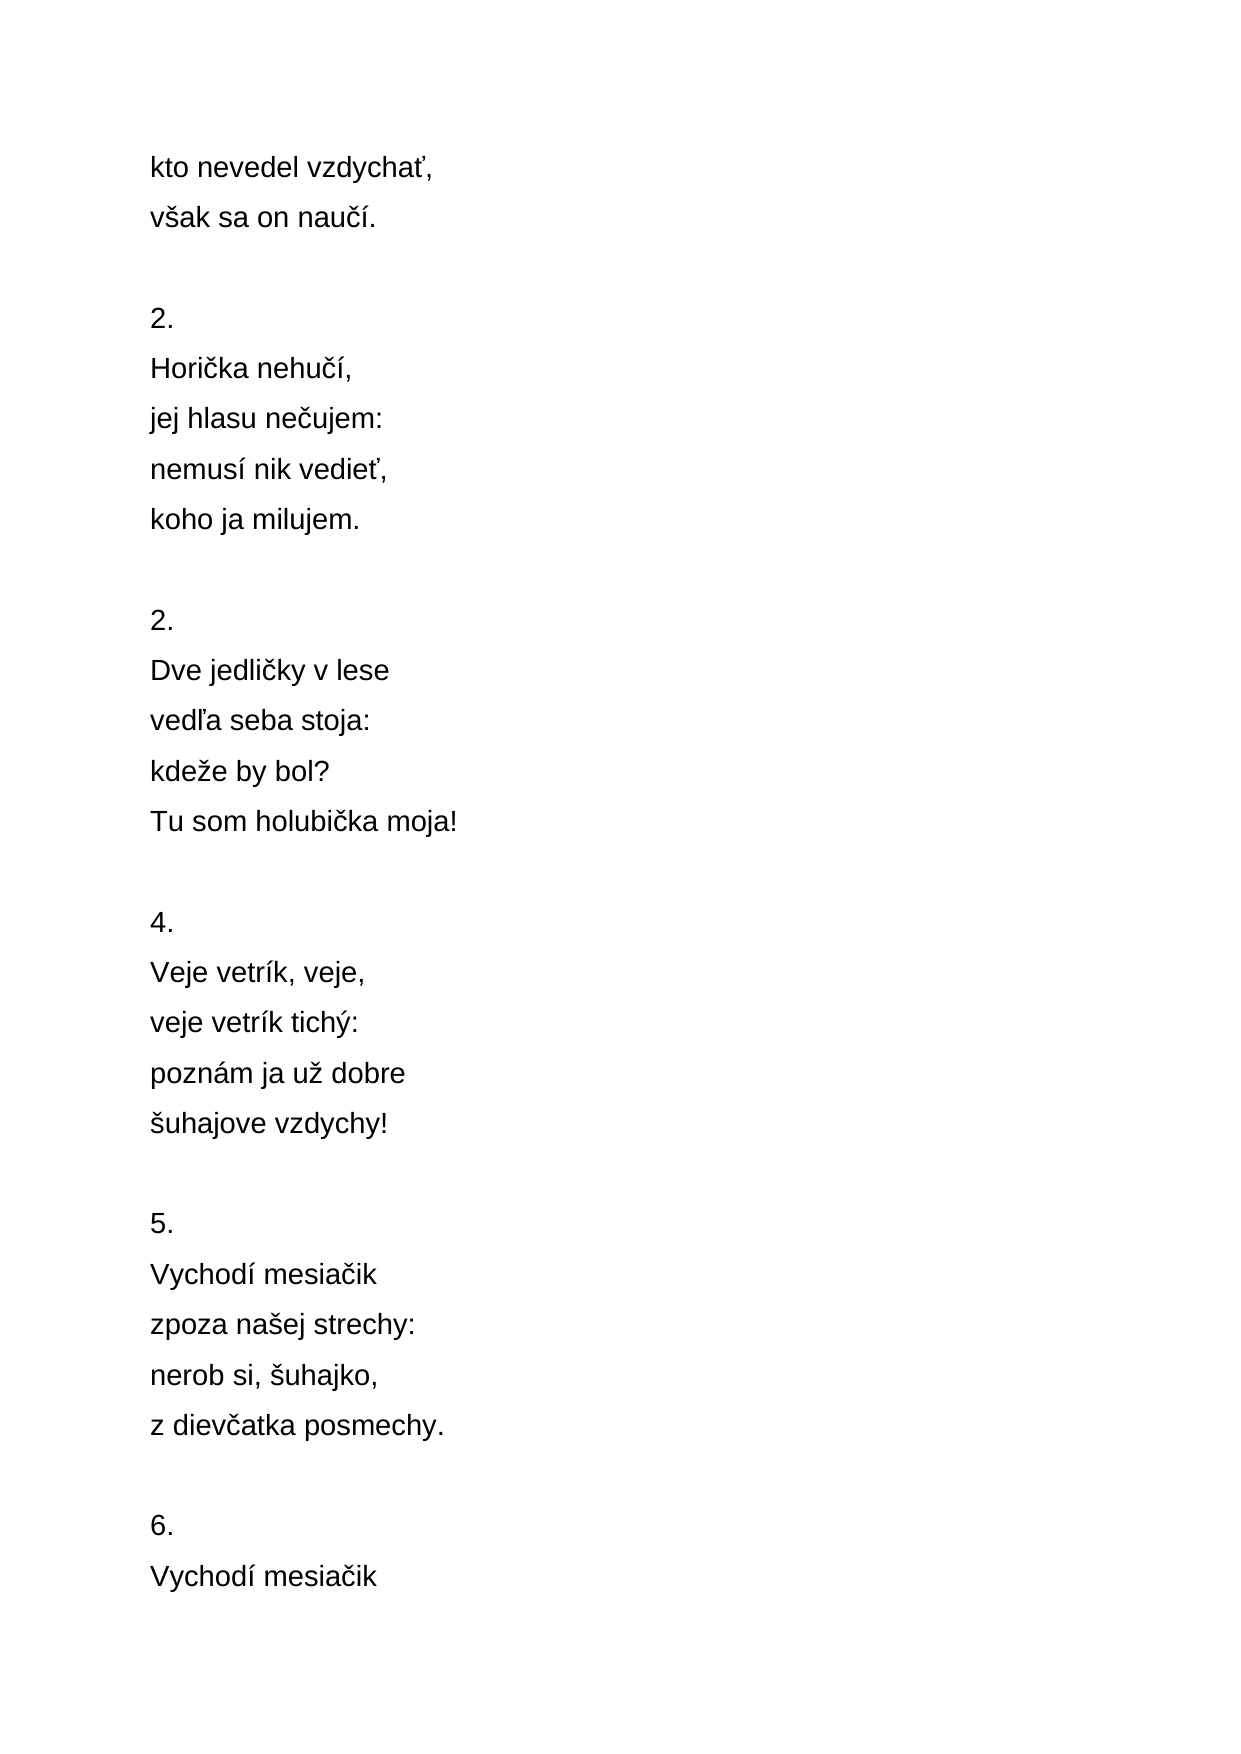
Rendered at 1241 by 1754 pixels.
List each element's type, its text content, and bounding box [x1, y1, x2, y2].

text šuhajove vzdychy! [150, 1106, 1091, 1139]
text veje vetrík tichý: [150, 1005, 1091, 1039]
subtitle 2. [150, 603, 1091, 636]
text vedľa seba stoja: [150, 703, 1091, 737]
text 6. [150, 1508, 1091, 1542]
subtitle 2. [150, 301, 1091, 334]
text Dve jedličky v lese [150, 653, 1091, 687]
text nemusí nik vedieť, [150, 452, 1091, 485]
text z dievčatka posmechy. [150, 1408, 1091, 1441]
text 4. [150, 905, 1091, 938]
text nerob si, šuhajko, [150, 1357, 1091, 1391]
text Tu som holubička moja! [150, 804, 1091, 838]
text 5. [150, 1207, 1091, 1240]
text koho ja milujem. [150, 502, 1091, 536]
text Vychodí mesiačik [150, 1257, 1091, 1290]
text zpoza našej strechy: [150, 1307, 1091, 1341]
text však sa on naučí. [150, 200, 1091, 234]
text Vychodí mesiačik [150, 1559, 1091, 1592]
text Horička nehučí, [150, 351, 1091, 385]
text kdeže by bol? [150, 754, 1091, 787]
text jej hlasu nečujem: [150, 402, 1091, 435]
text kto nevedel vzdychať, [150, 150, 1091, 183]
text Veje vetrík, veje, [150, 955, 1091, 988]
text poznám ja už dobre [150, 1056, 1091, 1089]
